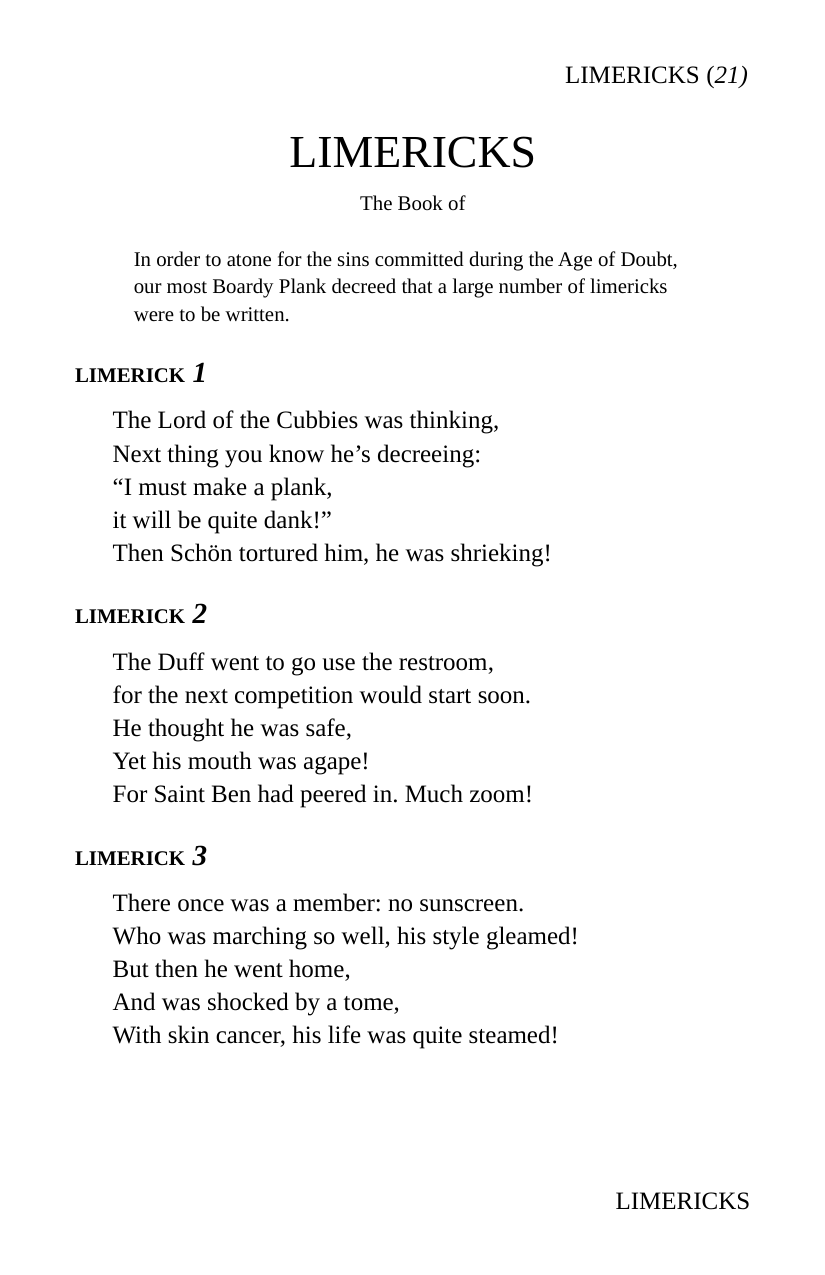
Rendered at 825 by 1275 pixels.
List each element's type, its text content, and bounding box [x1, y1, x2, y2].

subtitle LIMERICK 1 [75, 355, 750, 389]
text Next thing you know he’s decreeing: [75, 439, 750, 467]
text But then he went home, [75, 954, 750, 983]
text it will be quite dank!” [75, 505, 750, 533]
text The Duff went to go use the restroom, [75, 647, 750, 676]
text He thought he was safe, [75, 713, 750, 742]
text For Saint Ben had peered in. Much zoom! [75, 779, 750, 808]
text Who was marching so well, his style gleamed! [75, 921, 750, 950]
subtitle LIMERICK 3 [75, 838, 750, 871]
subtitle LIMERICK 2 [75, 596, 750, 630]
text In order to atone for the sins committed during the Age of Doubt, our most Boardy Plank decreed that a large number of limericks were to be written. [133, 247, 691, 326]
text The Book of [133, 191, 691, 215]
text for the next competition would start soon. [75, 680, 750, 709]
text And was shocked by a tome, [75, 987, 750, 1016]
text The Lord of the Cubbies was thinking, [75, 406, 750, 434]
subtitle LIMERICKS [75, 125, 750, 177]
text Then Schön tortured him, he was shrieking! [75, 538, 750, 566]
text There once was a member: no sunscreen. [75, 888, 750, 917]
text Yet his mouth was agape! [75, 746, 750, 775]
text With skin cancer, his life was quite steamed! [75, 1020, 750, 1049]
text “I must make a plank, [75, 472, 750, 500]
